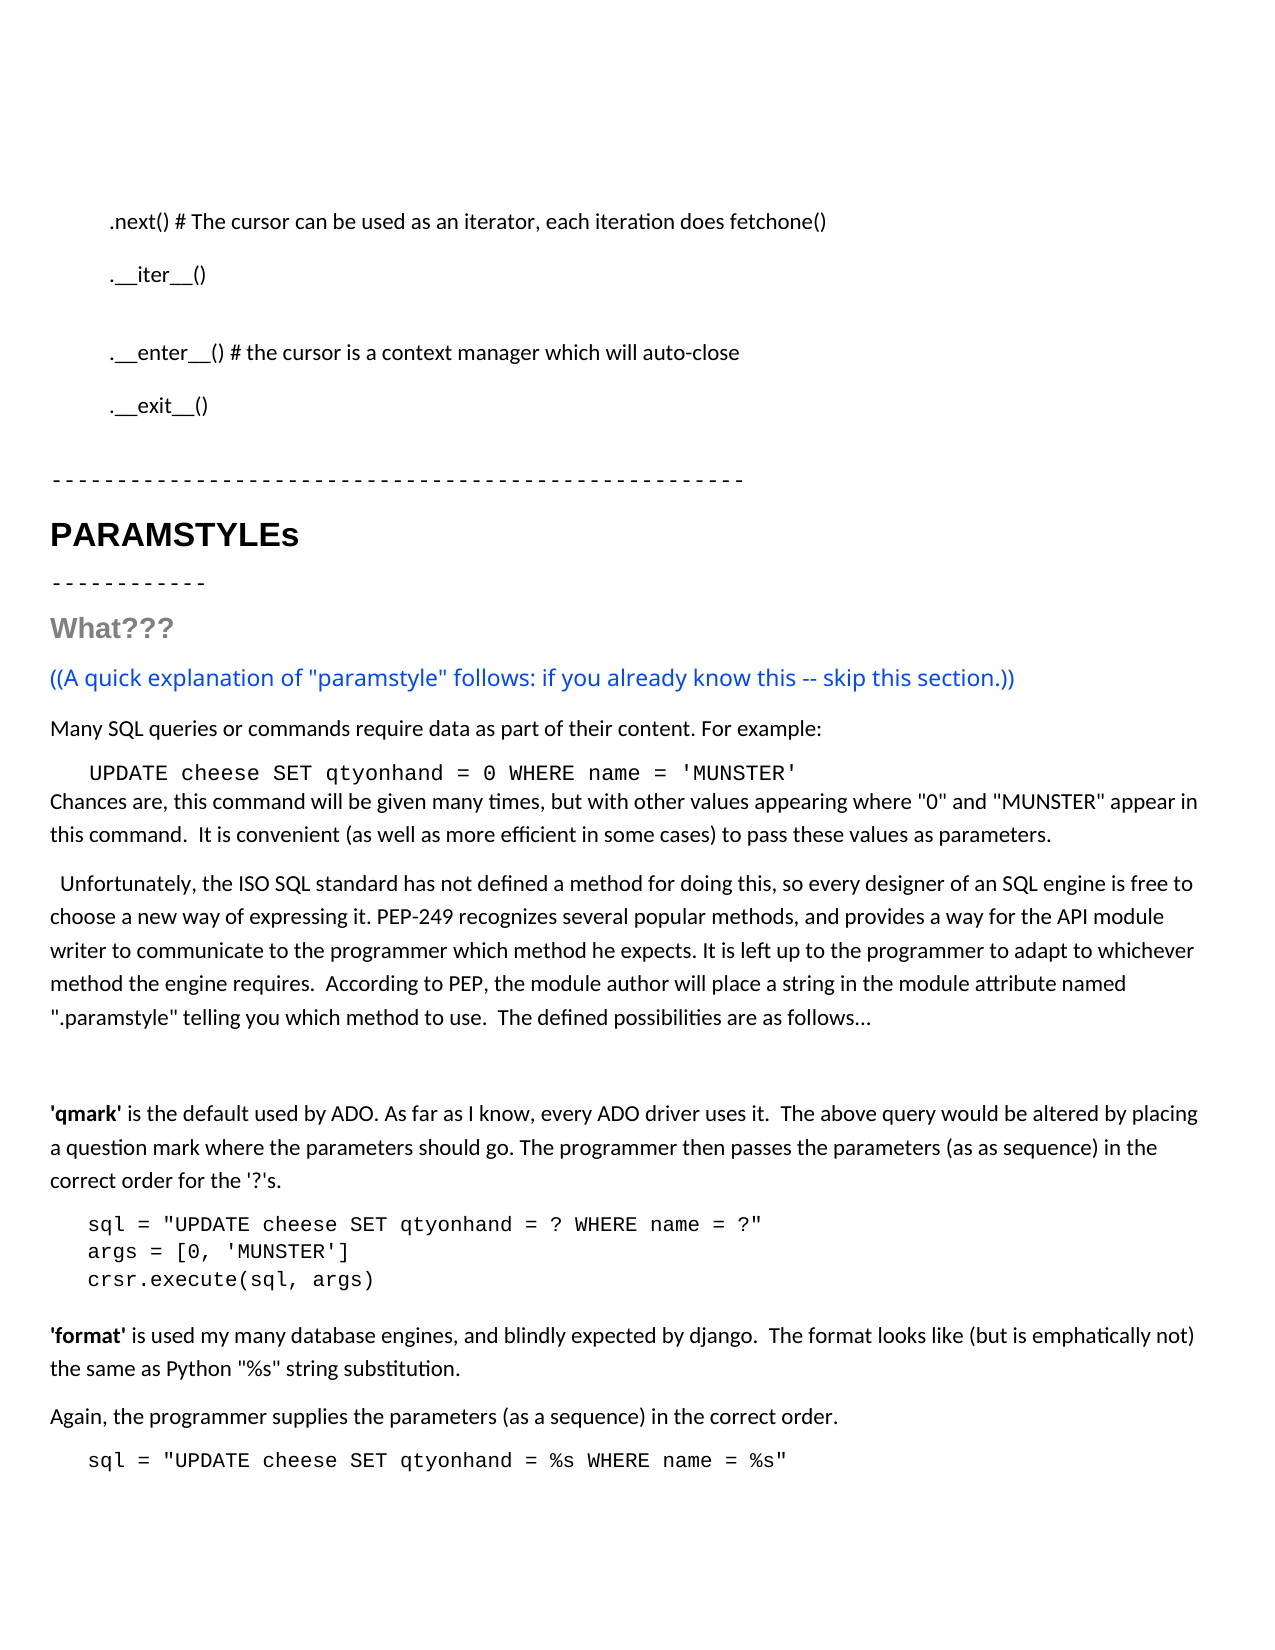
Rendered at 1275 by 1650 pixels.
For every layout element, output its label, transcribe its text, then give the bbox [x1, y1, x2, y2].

text sql = "UPDATE cheese SET qtyonhand = %s WHERE name = %s" [50, 1451, 1201, 1474]
list .__iter__() [109, 261, 1201, 288]
text crsr.execute(sql, args) [50, 1269, 1201, 1292]
text 'qmark' is the default used by ADO. As far as I know, every ADO driver uses it. The above query would be altered by placing a question mark where the parameters should go. The programmer then passes the parameters (as as sequence) in the correct order for the '?'s. [50, 1099, 1201, 1194]
text Unfortunately, the ISO SQL standard has not defined a method for doing this, so every designer of an SQL engine is free to choose a new way of expressing it. PEP-249 recognizes several popular methods, and provides a way for the API module writer to communicate to the programmer which method he expects. It is left up to the programmer to adapt to whichever method the engine requires. According to PEP, the module author will place a string in the module attribute named ".paramstyle" telling you which method to use. The defined possibilities are as follows... [50, 869, 1201, 1031]
text ----------------------------------------------------- [50, 469, 1201, 494]
text sql = "UPDATE cheese SET qtyonhand = ? WHERE name = ?" [50, 1214, 1201, 1238]
text 'format' is used my many database engines, and blindly expected by django. The format looks like (but is emphatically not) the same as Python "%s" string substitution. [50, 1321, 1201, 1382]
subtitle PARAMSTYLEs [50, 515, 1201, 553]
text args = [0, 'MUNSTER'] [50, 1242, 1201, 1265]
text Chances are, this command will be given many times, but with other values appearing where "0" and "MUNSTER" appear in this command. It is convenient (as well as more efficient in some cases) to pass these values as parameters. [50, 787, 1201, 849]
text Many SQL queries or commands require data as part of their content. For example: [50, 714, 1201, 742]
list .__enter__() # the cursor is a context manager which will auto-close [109, 338, 1201, 366]
text UPDATE cheese SET qtyonhand = 0 WHERE name = 'MUNSTER' [50, 762, 1201, 787]
list .__exit__() [109, 391, 1201, 419]
text ------------ [50, 572, 1201, 596]
text Again, the programmer supplies the parameters (as a sequence) in the correct order. [50, 1402, 1201, 1430]
text ((A quick explanation of "paramstyle" follows: if you already know this -- skip this section.)) [50, 662, 1201, 693]
subtitle What??? [50, 611, 1201, 644]
list .next() # The cursor can be used as an iterator, each iteration does fetchone() [109, 207, 1201, 236]
